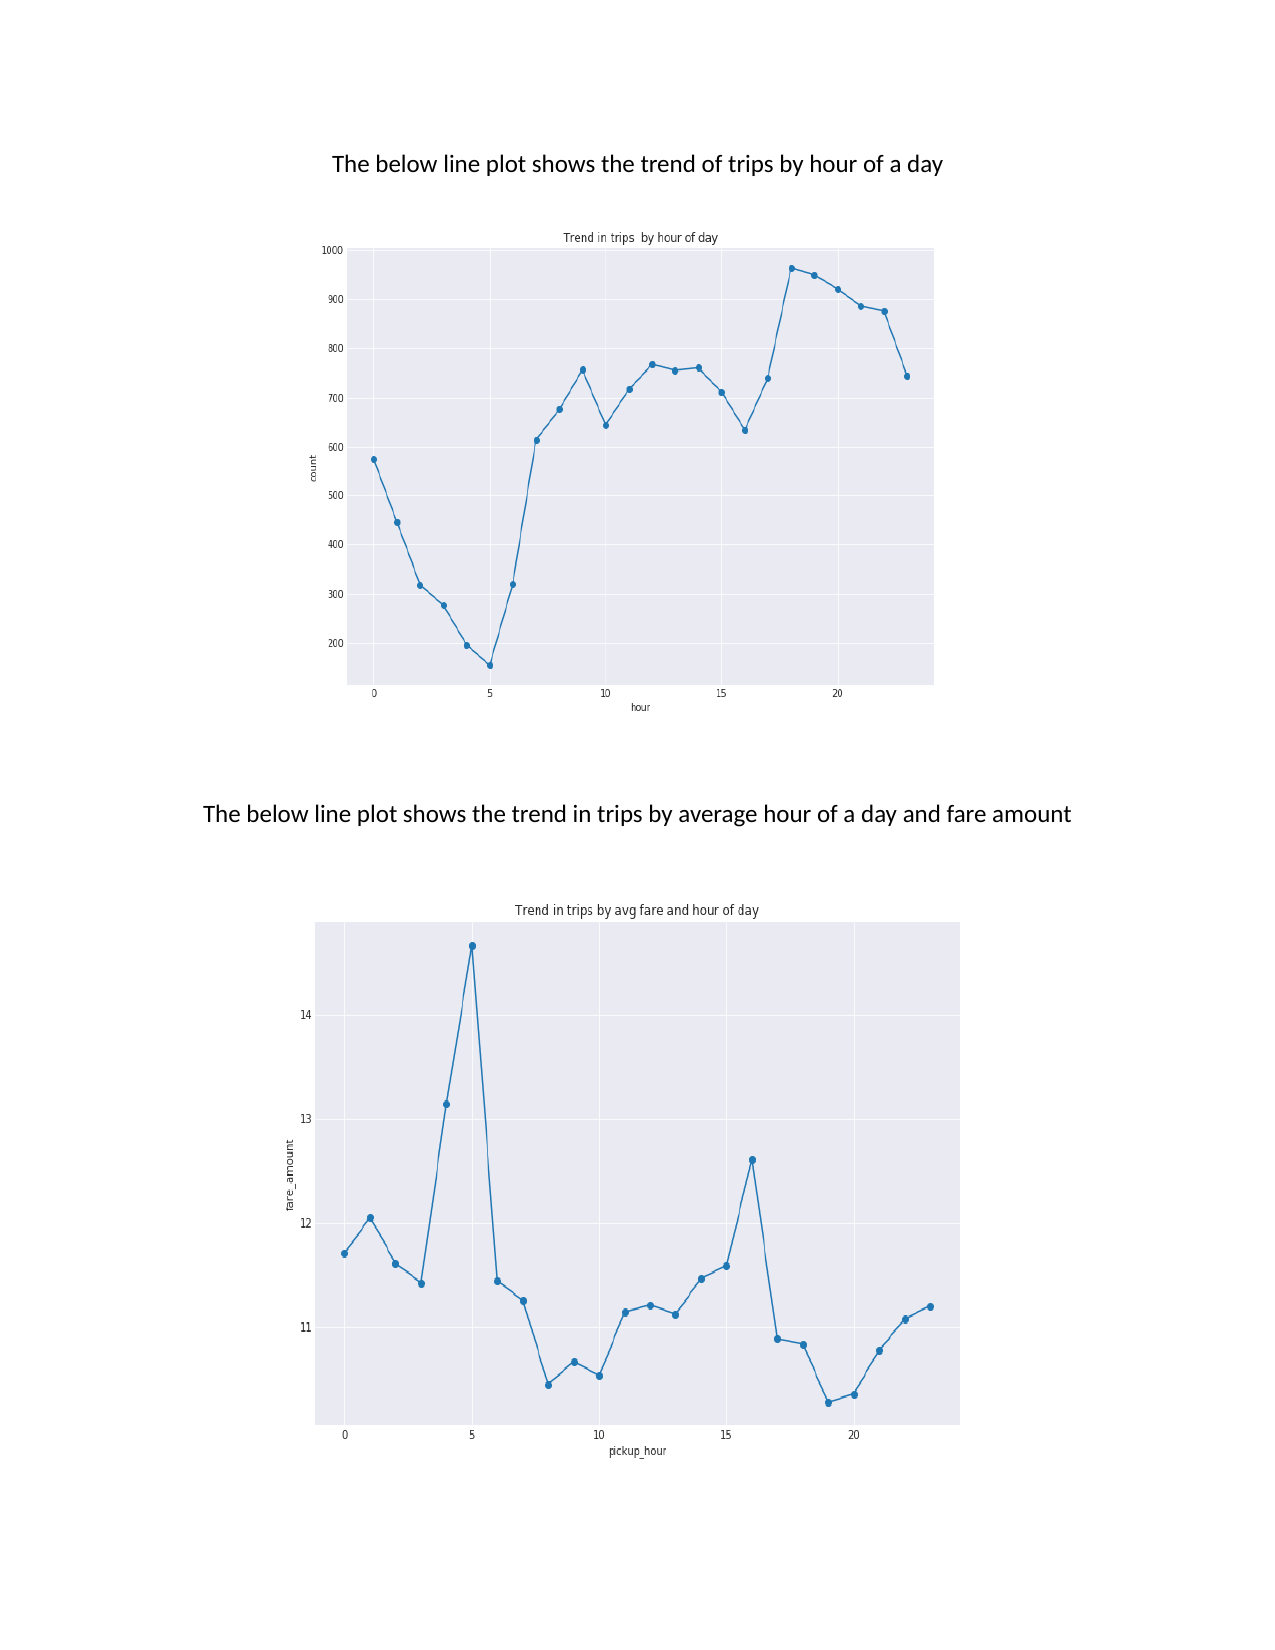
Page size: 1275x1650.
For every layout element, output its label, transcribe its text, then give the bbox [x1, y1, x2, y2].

picture [252, 179, 1009, 758]
text The below line plot shows the trend in trips by average hour of a day and fare amount [118, 798, 1157, 829]
picture [211, 843, 1042, 1509]
text The below line plot shows the trend of trips by hour of a day [118, 149, 1157, 179]
